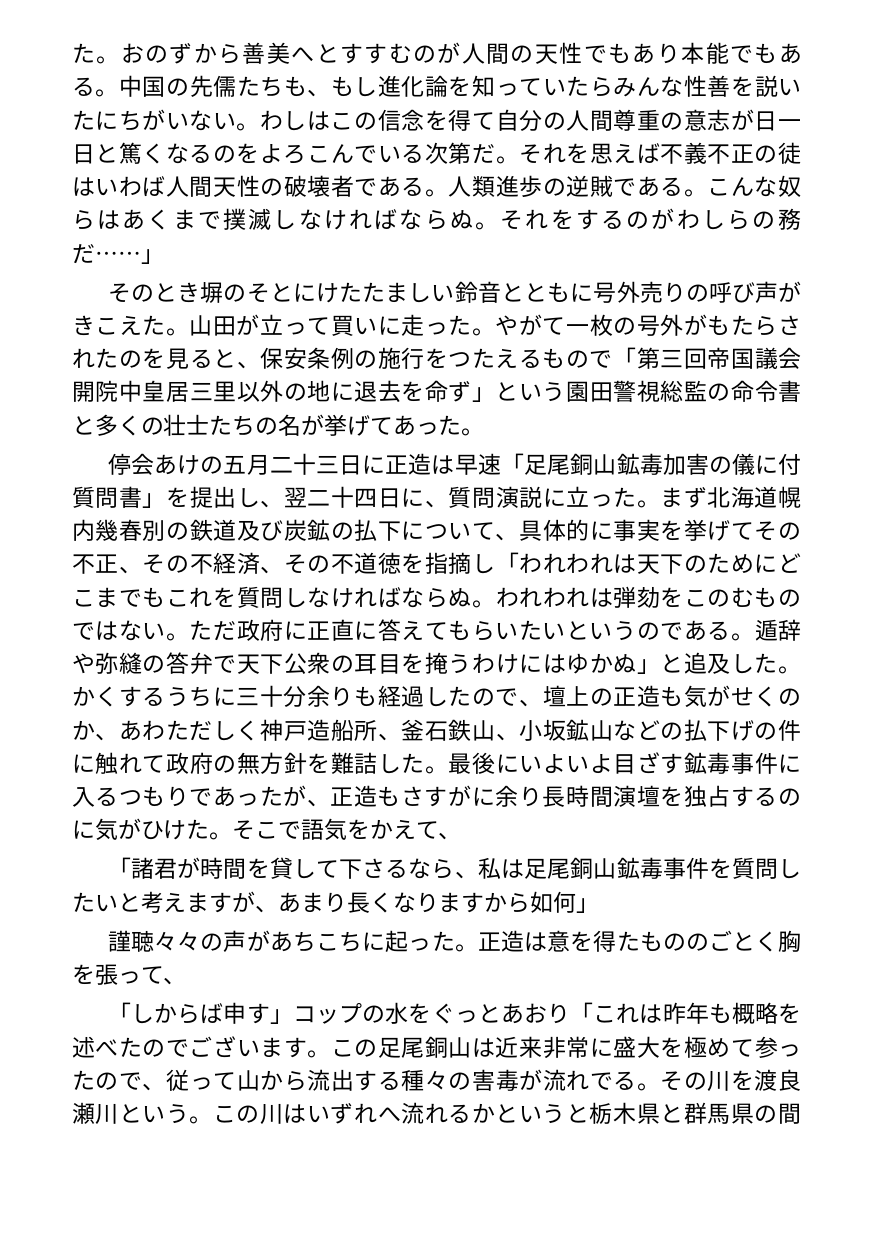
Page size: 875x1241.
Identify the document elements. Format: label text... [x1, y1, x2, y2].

text 「しからば申す」コップの水をぐっとあおり「これは昨年も概略を述べたのでございます。この足尾銅山は近来非常に盛大を極めて参ったので、従って山から流出する種々の害毒が流れでる。その川を渡良瀬川という。この川はいずれへ流れるかというと栃木県と群馬県の間 [72, 996, 802, 1129]
text 謹聴々々の声があちこちに起った。正造は意を得たもののごとく胸を張って、 [72, 924, 802, 990]
text 停会あけの五月二十三日に正造は早速「足尾銅山鉱毒加害の儀に付質問書」を提出し、翌二十四日に、質問演説に立った。まず北海道幌内幾春別の鉄道及び炭鉱の払下について、具体的に事実を挙げてその不正、その不経済、その不道徳を指摘し「われわれは天下のためにどこまでもこれを質問しなければならぬ。われわれは弾劾をこのむものではない。ただ政府に正直に答えてもらいたいというのである。遁辞や弥縫の答弁で天下公衆の耳目を掩うわけにはゆかぬ」と追及した。かくするうちに三十分余りも経過したので、壇上の正造も気がせくのか、あわただしく神戸造船所、釜石鉄山、小坂鉱山などの払下げの件に触れて政府の無方針を難詰した。最後にいよいよ目ざす鉱毒事件に入るつもりであったが、正造もさすがに余り長時間演壇を独占するのに気がひけた。そこで語気をかえて、 [72, 447, 802, 845]
text そのとき塀のそとにけたたましい鈴音とともに号外売りの呼び声がきこえた。山田が立って買いに走った。やがて一枚の号外がもたらされたのを見ると、保安条例の施行をつたえるもので「第三回帝国議会開院中皇居三里以外の地に退去を命ず」という園田警視総監の命令書と多くの壮士たちの名が挙げてあった。 [72, 274, 802, 441]
text 「諸君が時間を貸して下さるなら、私は足尾銅山鉱毒事件を質問したいと考えますが、あまり長くなりますから如何」 [72, 851, 802, 918]
text た。おのずから善美へとすすむのが人間の天性でもあり本能でもある。中国の先儒たちも、もし進化論を知っていたらみんな性善を説いたにちがいない。わしはこの信念を得て自分の人間尊重の意志が日一日と篤くなるのをよろこんでいる次第だ。それを思えば不義不正の徒はいわば人間天性の破壊者である。人類進歩の逆賊である。こんな奴らはあくまで撲滅しなければならぬ。それをするのがわしらの務だ……」 [72, 36, 802, 269]
